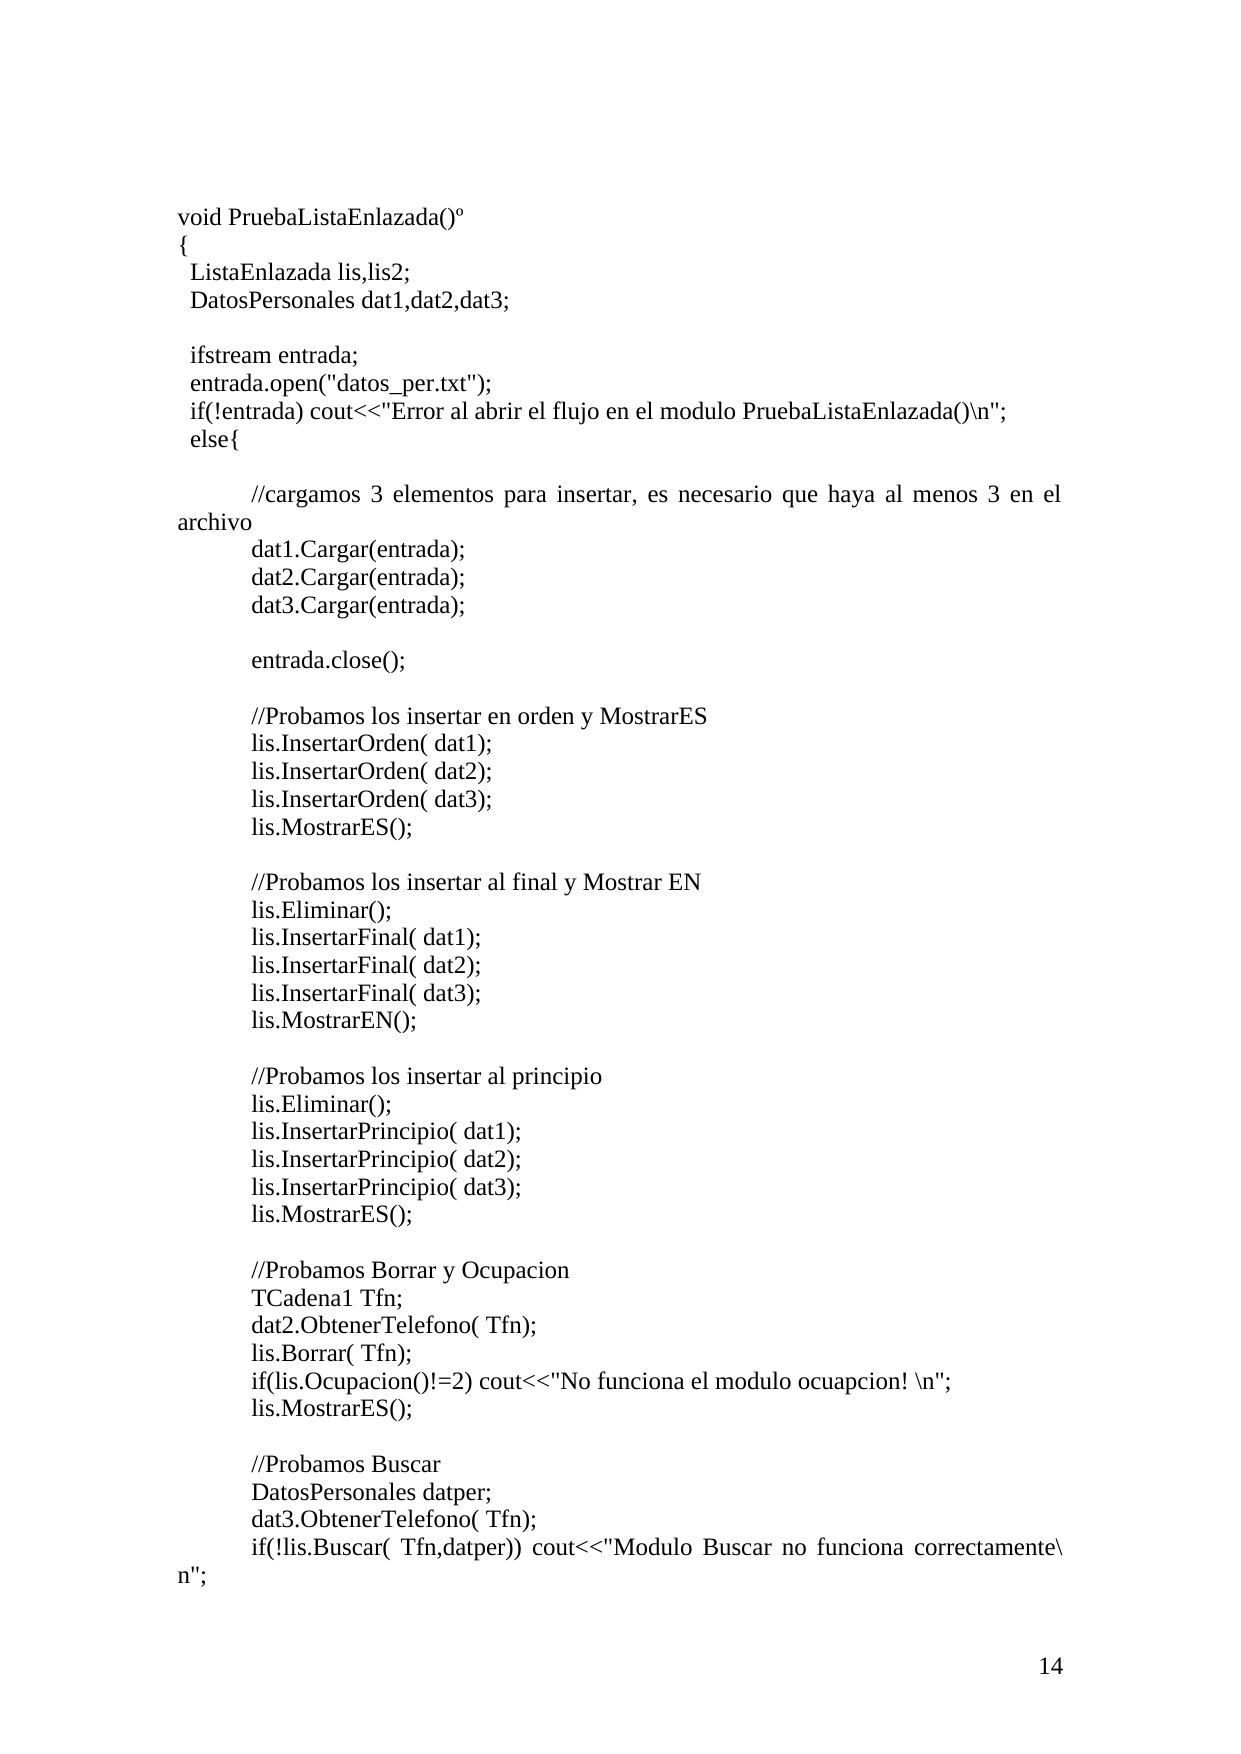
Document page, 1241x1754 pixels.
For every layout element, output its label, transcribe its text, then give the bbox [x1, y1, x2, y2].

text lis.Borrar( Tfn); [177, 1339, 1063, 1367]
text lis.MostrarEN(); [177, 1007, 1063, 1034]
text lis.InsertarFinal( dat3); [177, 979, 1063, 1007]
text dat2.ObtenerTelefono( Tfn); [177, 1311, 1063, 1339]
text ListaEnlazada lis,lis2; [177, 258, 1063, 286]
text //Probamos los insertar en orden y MostrarES [177, 702, 1063, 729]
text lis.Eliminar(); [177, 1090, 1063, 1117]
text lis.InsertarOrden( dat1); [177, 729, 1063, 757]
text dat3.ObtenerTelefono( Tfn); [177, 1505, 1063, 1533]
text lis.InsertarPrincipio( dat3); [177, 1173, 1063, 1201]
text lis.InsertarOrden( dat2); [177, 757, 1063, 785]
text //cargamos 3 elementos para insertar, es necesario que haya al menos 3 en el archivo [177, 480, 1063, 536]
text lis.Eliminar(); [177, 896, 1063, 923]
text DatosPersonales datper; [177, 1478, 1063, 1505]
text void PruebaListaEnlazada()º [177, 203, 1063, 231]
text { [177, 231, 1063, 258]
text //Probamos los insertar al final y Mostrar EN [177, 868, 1063, 896]
text //Probamos Borrar y Ocupacion [177, 1256, 1063, 1284]
text dat2.Cargar(entrada); [177, 563, 1063, 591]
text lis.InsertarPrincipio( dat1); [177, 1117, 1063, 1145]
text ifstream entrada; [177, 342, 1063, 369]
text TCadena1 Tfn; [177, 1284, 1063, 1311]
text if(!lis.Buscar( Tfn,datper)) cout<<"Modulo Buscar no funciona correctamente\n"; [177, 1533, 1063, 1588]
text //Probamos los insertar al principio [177, 1062, 1063, 1090]
text lis.InsertarOrden( dat3); [177, 785, 1063, 813]
text entrada.close(); [177, 646, 1063, 674]
text if(!entrada) cout<<"Error al abrir el flujo en el modulo PruebaListaEnlazada()\n"; [177, 397, 1063, 425]
text dat3.Cargar(entrada); [177, 591, 1063, 619]
text lis.MostrarES(); [177, 813, 1063, 840]
text lis.MostrarES(); [177, 1201, 1063, 1228]
text lis.InsertarFinal( dat1); [177, 923, 1063, 951]
text lis.InsertarFinal( dat2); [177, 951, 1063, 979]
text entrada.open("datos_per.txt"); [177, 369, 1063, 397]
text if(lis.Ocupacion()!=2) cout<<"No funciona el modulo ocuapcion! \n"; [177, 1367, 1063, 1394]
text else{ [177, 425, 1063, 452]
text lis.InsertarPrincipio( dat2); [177, 1145, 1063, 1173]
text dat1.Cargar(entrada); [177, 536, 1063, 563]
text //Probamos Buscar [177, 1450, 1063, 1478]
text DatosPersonales dat1,dat2,dat3; [177, 286, 1063, 314]
text lis.MostrarES(); [177, 1394, 1063, 1422]
